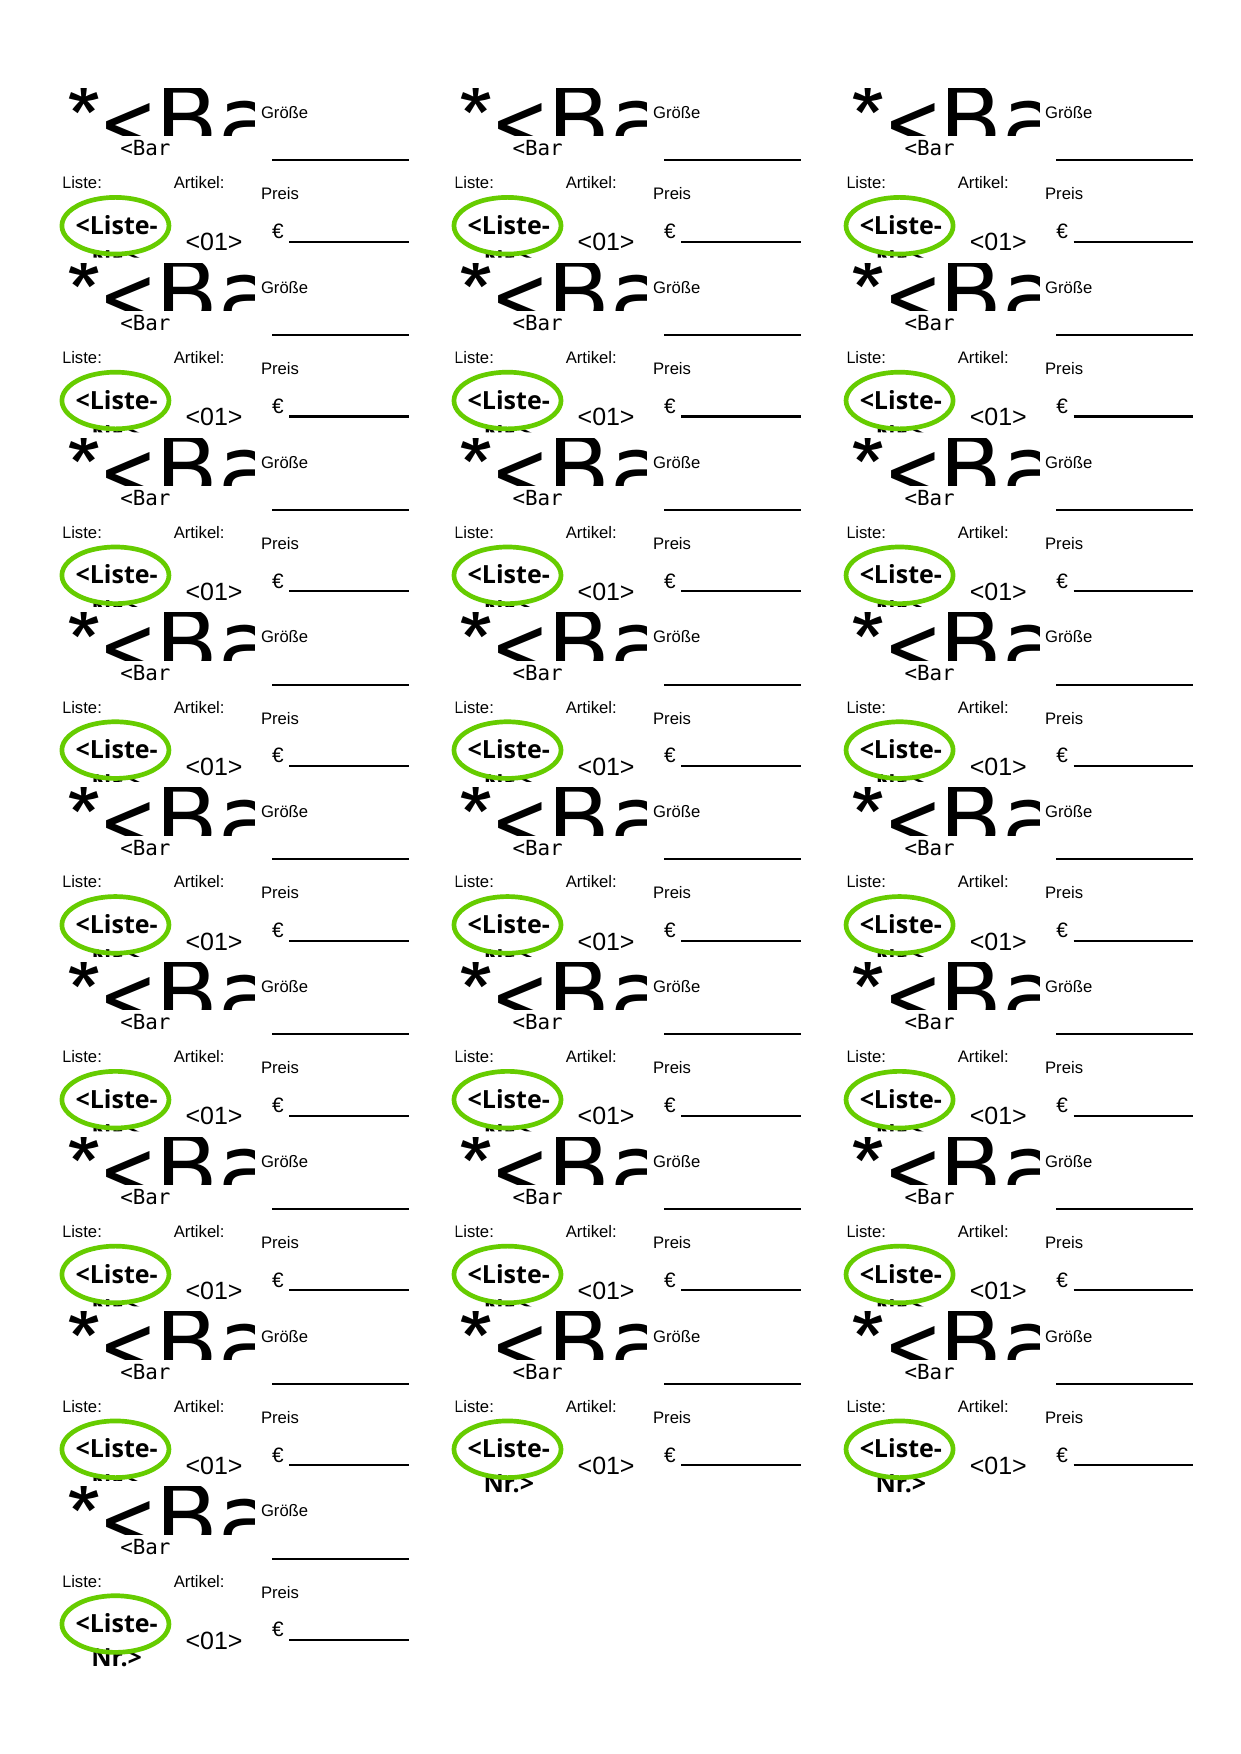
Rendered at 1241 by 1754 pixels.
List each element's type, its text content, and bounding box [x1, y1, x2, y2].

table_header Größe Preis € [64, 175, 102, 192]
table_header Größe Preis € [900, 661, 959, 683]
table_cell <Liste-Nr.> [918, 901, 957, 957]
table_cell <Liste-Nr.> [60, 901, 78, 918]
table_cell [173, 1418, 255, 1425]
table_cell [844, 1016, 899, 1032]
table_header Größe Preis € [456, 350, 494, 367]
table_cell <Liste-Nr.> [526, 551, 565, 607]
table_header Größe Preis € [900, 1185, 959, 1207]
table_cell <Liste-Nr.> [134, 1425, 173, 1481]
table_cell [844, 870, 957, 893]
table_cell <Liste-Nr.> [60, 1425, 78, 1442]
table_header Größe Preis € [255, 432, 414, 607]
table_header Größe Preis € [115, 486, 175, 508]
table_header Größe Preis € [508, 1185, 567, 1207]
table_header *<Barcode1:><Barcode2:><Barcode3:>* [844, 957, 1039, 1016]
table_cell <01> [173, 1251, 255, 1306]
table_header Größe Preis € [1039, 1306, 1199, 1481]
table_header Größe Preis € [958, 523, 1022, 543]
table_header Größe Preis € [566, 348, 630, 369]
table_header Größe Preis € [255, 607, 414, 782]
table_header Größe Preis € [647, 258, 807, 432]
table_cell <Liste-Nr.> [134, 551, 173, 607]
table_header Größe Preis € [174, 872, 238, 893]
table_cell <Liste-Nr.> [527, 726, 565, 782]
table_cell <Liste-Nr.> [849, 901, 950, 950]
table_header Größe Preis € [848, 175, 886, 192]
table_cell <01> [957, 726, 1039, 782]
table_cell <Liste-Nr.> [452, 932, 485, 957]
table_cell <Liste-Nr.> [65, 377, 166, 426]
table_cell <Liste-Nr.> [526, 1425, 565, 1481]
table_cell <Liste-Nr.> [134, 202, 173, 257]
table_cell <Liste-Nr.> [844, 726, 862, 743]
table_cell <Liste-Nr.> [65, 202, 166, 251]
table_header Größe Preis € [115, 1535, 175, 1557]
table_cell <Liste-Nr.> [844, 582, 877, 607]
table_header Größe Preis € [848, 350, 886, 367]
table_header *<Barcode1:><Barcode2:><Barcode3:>* [452, 258, 647, 317]
table_header *<Barcode1:><Barcode2:><Barcode3:>* [60, 957, 255, 1016]
table_cell [565, 346, 647, 377]
table_cell <Liste-Nr.> [457, 726, 558, 776]
table_cell <Liste-Nr.> [844, 551, 863, 568]
table_cell [844, 1045, 957, 1076]
table_cell [60, 666, 255, 696]
table_cell <01> [957, 202, 1039, 257]
table_cell <Liste-Nr.> [60, 932, 93, 957]
table_cell [452, 1395, 565, 1425]
table_cell [60, 894, 103, 901]
table_cell [844, 346, 957, 377]
table_cell [452, 666, 647, 696]
table_header Größe Preis € [566, 1222, 630, 1243]
table_cell <01> [173, 377, 255, 432]
table_cell <Liste-Nr.> [452, 408, 485, 432]
table_header Größe Preis € [174, 1571, 238, 1592]
table_cell <Liste-Nr.> [849, 1425, 950, 1475]
table_cell <Liste-Nr.> [844, 1076, 861, 1093]
table_cell [60, 1033, 255, 1045]
table_header Größe Preis € [848, 1049, 886, 1066]
table_header Größe Preis € [508, 311, 567, 333]
table_cell <Liste-Nr.> [457, 1251, 558, 1300]
table_header Größe Preis € [900, 136, 959, 158]
table_cell [567, 142, 647, 158]
table_cell <Liste-Nr.> [849, 377, 950, 426]
table_cell [844, 894, 887, 901]
table_cell <Liste-Nr.> [452, 1107, 485, 1131]
table_cell <Liste-Nr.> [134, 377, 173, 432]
table_cell [844, 317, 1039, 346]
table_cell <Liste-Nr.> [452, 233, 485, 257]
table_cell <Liste-Nr.> [452, 1251, 469, 1267]
table_cell <01> [565, 901, 647, 957]
table_header *<Barcode1:><Barcode2:><Barcode3:>* [844, 1306, 1039, 1365]
table_cell <Liste-Nr.> [452, 726, 470, 743]
table_cell [844, 1220, 957, 1251]
table_cell [452, 1220, 565, 1251]
table_header Größe Preis € [456, 1224, 494, 1241]
table_header Größe Preis € [647, 432, 807, 607]
table_header Größe Preis € [64, 700, 102, 716]
table_cell [452, 698, 565, 726]
table_cell <Liste-Nr.> [526, 1251, 565, 1306]
table_cell [173, 1395, 255, 1417]
table_cell <Liste-Nr.> [457, 901, 558, 950]
table_cell <Liste-Nr.> [526, 202, 565, 257]
table_cell [567, 1016, 647, 1032]
table_header *<Barcode1:><Barcode2:><Barcode3:>* [60, 1131, 255, 1191]
table_header Größe Preis € [958, 1047, 1022, 1068]
table_cell <Liste-Nr.> [60, 202, 77, 218]
table_cell <Liste-Nr.> [452, 1425, 470, 1442]
table_cell [452, 1191, 647, 1220]
table_header Größe Preis € [647, 782, 807, 957]
table_cell [60, 1395, 173, 1425]
table_cell <01> [173, 901, 255, 957]
table_cell [60, 1045, 173, 1076]
table_cell [452, 1365, 647, 1395]
table_cell [844, 521, 957, 551]
table_header Größe Preis € [508, 486, 567, 508]
table_cell <Liste-Nr.> [452, 1282, 485, 1306]
table_cell [452, 1016, 507, 1032]
table_cell <Liste-Nr.> [452, 202, 469, 219]
table_cell <Liste-Nr.> [134, 901, 173, 957]
table_cell [452, 491, 647, 521]
table_header Größe Preis € [456, 525, 494, 542]
table_cell <01> [565, 202, 647, 257]
table_cell [173, 171, 255, 202]
table_cell <Liste-Nr.> [60, 757, 93, 782]
table_cell [175, 1016, 255, 1032]
table_cell <Liste-Nr.> [844, 757, 877, 782]
table_cell [959, 1016, 1039, 1032]
table_cell [844, 1191, 1039, 1220]
table_header *<Barcode1:><Barcode2:><Barcode3:>* [60, 607, 255, 666]
table_cell [565, 1395, 647, 1417]
table_cell [959, 142, 1039, 158]
table_cell <01> [565, 1425, 647, 1481]
table_header Größe Preis € [1039, 957, 1199, 1131]
table_header Größe Preis € [115, 661, 175, 683]
table_cell [452, 171, 565, 202]
table_cell [452, 1045, 565, 1076]
table_cell <Liste-Nr.> [849, 726, 950, 776]
table_cell [173, 1220, 255, 1251]
table_cell [844, 491, 1039, 521]
table_cell <Liste-Nr.> [60, 408, 93, 432]
table_cell <Liste-Nr.> [65, 726, 166, 776]
table_header Größe Preis € [456, 175, 494, 192]
table_cell [957, 346, 1039, 377]
table_cell <Liste-Nr.> [135, 1600, 173, 1656]
table_cell <01> [565, 551, 647, 607]
table_cell [60, 317, 255, 346]
table_cell [957, 870, 1039, 901]
table_header *<Barcode1:><Barcode2:><Barcode3:>* [60, 432, 255, 491]
table_header Größe Preis € [174, 698, 238, 718]
table_header Größe Preis € [900, 311, 959, 333]
table_cell <Liste-Nr.> [918, 377, 957, 432]
table_cell [957, 1220, 1039, 1251]
table_cell [452, 1033, 647, 1045]
table_cell <Liste-Nr.> [919, 726, 957, 782]
table_cell <Liste-Nr.> [60, 1107, 93, 1131]
table_cell <Liste-Nr.> [844, 202, 861, 219]
table_header Größe Preis € [508, 661, 567, 683]
table_cell [60, 1570, 173, 1600]
table_header Größe Preis € [174, 523, 238, 543]
table_cell [60, 698, 173, 726]
table_header Größe Preis € [64, 1574, 102, 1590]
table_cell <Liste-Nr.> [60, 1631, 93, 1656]
table_header Größe Preis € [1039, 782, 1199, 957]
table_header Größe Preis € [566, 872, 630, 893]
table_cell <Liste-Nr.> [60, 1282, 93, 1306]
table_header Größe Preis € [848, 1224, 886, 1241]
table_cell [452, 521, 565, 551]
table_cell <Liste-Nr.> [844, 233, 877, 257]
table_header *<Barcode1:><Barcode2:><Barcode3:>* [844, 782, 1039, 841]
table_cell <01> [957, 1076, 1039, 1131]
table_cell [128, 894, 173, 901]
table_cell [60, 1016, 115, 1032]
table_header Größe Preis € [64, 525, 102, 542]
table_header Größe Preis € [64, 1049, 102, 1066]
table_cell <01> [565, 726, 647, 782]
table_header Größe Preis € [848, 1399, 886, 1416]
table_header Größe Preis € [958, 698, 1022, 718]
table_header Größe Preis € [900, 1360, 959, 1382]
table_cell [60, 142, 115, 158]
table_header Größe Preis € [508, 1360, 567, 1382]
table_cell [844, 666, 1039, 696]
table_cell [844, 142, 899, 158]
table_cell <Liste-Nr.> [844, 932, 877, 957]
table_cell [565, 1045, 647, 1076]
table_header Größe Preis € [255, 782, 414, 957]
table_cell <Liste-Nr.> [844, 1107, 877, 1131]
table_cell [957, 1395, 1039, 1417]
table_header Größe Preis € [508, 136, 567, 158]
table_cell [565, 171, 647, 202]
table_cell <01> [173, 202, 255, 257]
table_header Größe Preis € [566, 1047, 630, 1068]
table_cell [60, 159, 255, 171]
table_cell <Liste-Nr.> [60, 1600, 78, 1617]
table_cell [565, 521, 647, 543]
table_header Größe Preis € [456, 1049, 494, 1066]
table_header Größe Preis € [566, 698, 630, 718]
table_cell <Liste-Nr.> [457, 377, 558, 426]
table_cell <Liste-Nr.> [60, 726, 78, 743]
table_cell [844, 171, 957, 202]
table_cell <Liste-Nr.> [844, 901, 862, 918]
table_cell <Liste-Nr.> [457, 1076, 558, 1125]
table_header Größe Preis € [255, 1481, 414, 1656]
table_cell <Liste-Nr.> [918, 202, 957, 257]
table_header Größe Preis € [958, 1397, 1022, 1417]
table_header *<Barcode1:><Barcode2:><Barcode3:>* [452, 1131, 647, 1191]
table_cell [844, 1033, 1039, 1045]
table_header *<Barcode1:><Barcode2:><Barcode3:>* [844, 83, 1039, 142]
table_header Größe Preis € [456, 874, 494, 891]
table_header *<Barcode1:><Barcode2:><Barcode3:>* [452, 83, 647, 142]
table_header Größe Preis € [566, 523, 630, 543]
table_cell [844, 1365, 1039, 1395]
table_cell <01> [173, 726, 255, 782]
table_cell [60, 171, 173, 202]
table_cell <Liste-Nr.> [60, 377, 77, 393]
table_cell <01> [173, 1076, 255, 1131]
table_header *<Barcode1:><Barcode2:><Barcode3:>* [844, 432, 1039, 491]
table_cell [565, 870, 647, 901]
table_cell [452, 346, 565, 377]
table_cell [844, 1395, 957, 1425]
table_header *<Barcode1:><Barcode2:><Barcode3:>* [452, 782, 647, 841]
table_cell <01> [957, 1251, 1039, 1306]
table_cell <Liste-Nr.> [60, 1076, 77, 1092]
table_cell <Liste-Nr.> [457, 1425, 558, 1475]
table_header Größe Preis € [255, 83, 414, 257]
table_cell <Liste-Nr.> [65, 551, 166, 601]
table_header *<Barcode1:><Barcode2:><Barcode3:>* [452, 1306, 647, 1365]
table_cell [452, 894, 495, 901]
table_cell [957, 1045, 1039, 1076]
table_cell <Liste-Nr.> [452, 757, 485, 782]
table_header Größe Preis € [1039, 83, 1199, 257]
table_cell <Liste-Nr.> [526, 377, 565, 432]
table_cell [844, 841, 1039, 870]
table_header Größe Preis € [115, 1010, 175, 1032]
table_header *<Barcode1:><Barcode2:><Barcode3:>* [844, 258, 1039, 317]
table_header Größe Preis € [958, 1222, 1022, 1243]
table_cell <Liste-Nr.> [849, 551, 950, 601]
table_cell [957, 1418, 1039, 1425]
table_cell <01> [957, 377, 1039, 432]
table_header Größe Preis € [115, 836, 175, 858]
table_header Größe Preis € [900, 486, 959, 508]
table_header Größe Preis € [1039, 607, 1199, 782]
table_header *<Barcode1:><Barcode2:><Barcode3:>* [60, 1306, 255, 1365]
table_cell <Liste-Nr.> [844, 407, 877, 432]
table_cell <01> [173, 1600, 255, 1656]
table_header Größe Preis € [1039, 1131, 1199, 1306]
table_cell <Liste-Nr.> [452, 1456, 485, 1481]
table_header Größe Preis € [174, 173, 238, 194]
table_cell <Liste-Nr.> [65, 1425, 166, 1475]
table_header Größe Preis € [647, 957, 807, 1131]
table_cell <Liste-Nr.> [135, 726, 173, 782]
table_header Größe Preis € [456, 700, 494, 716]
table_cell [173, 1570, 255, 1600]
table_cell <Liste-Nr.> [849, 1251, 950, 1300]
table_header Größe Preis € [174, 1047, 238, 1068]
table_header Größe Preis € [456, 1399, 494, 1416]
table_cell <01> [565, 1076, 647, 1131]
table_cell <01> [173, 551, 255, 607]
table_cell <Liste-Nr.> [844, 377, 861, 394]
table_cell [60, 1365, 255, 1395]
table_header Größe Preis € [958, 872, 1022, 893]
table_cell <Liste-Nr.> [849, 202, 950, 251]
table_header Größe Preis € [64, 874, 102, 891]
table_cell [452, 317, 647, 346]
table_cell [60, 1191, 255, 1220]
table_cell [60, 870, 173, 893]
table_cell <Liste-Nr.> [849, 1076, 950, 1125]
table_header *<Barcode1:><Barcode2:><Barcode3:>* [60, 782, 255, 841]
table_header Größe Preis € [958, 348, 1022, 369]
table_cell [60, 1540, 255, 1569]
table_cell <01> [565, 377, 647, 432]
table_header Größe Preis € [174, 1397, 238, 1417]
table_header *<Barcode1:><Barcode2:><Barcode3:>* [844, 607, 1039, 666]
table_header Größe Preis € [255, 957, 414, 1131]
table_cell [565, 698, 647, 726]
table_cell [844, 159, 1039, 171]
table_cell <Liste-Nr.> [60, 233, 93, 257]
table_cell [957, 698, 1039, 726]
table_header Größe Preis € [115, 136, 175, 158]
table_cell <Liste-Nr.> [918, 1076, 957, 1131]
table_cell [565, 1418, 647, 1425]
table_header Größe Preis € [115, 1360, 175, 1382]
table_cell <Liste-Nr.> [65, 901, 166, 950]
table_cell <Liste-Nr.> [134, 1251, 173, 1306]
table_cell <Liste-Nr.> [65, 1076, 166, 1125]
table_cell <Liste-Nr.> [60, 1457, 93, 1481]
table_header Größe Preis € [566, 173, 630, 194]
table_cell <Liste-Nr.> [844, 1281, 877, 1306]
table_header *<Barcode1:><Barcode2:><Barcode3:>* [452, 957, 647, 1016]
table_cell [452, 841, 647, 870]
table_cell <Liste-Nr.> [918, 551, 957, 607]
table_cell <Liste-Nr.> [526, 901, 565, 957]
table_cell <Liste-Nr.> [452, 377, 469, 393]
table_cell <Liste-Nr.> [65, 1600, 166, 1650]
table_cell [173, 346, 255, 377]
table_cell <Liste-Nr.> [457, 551, 558, 601]
table_header Größe Preis € [64, 1399, 102, 1416]
table_cell [60, 841, 255, 870]
table_header *<Barcode1:><Barcode2:><Barcode3:>* [452, 607, 647, 666]
table_cell <Liste-Nr.> [60, 551, 78, 568]
table_cell <Liste-Nr.> [452, 1076, 469, 1093]
table_cell [520, 894, 565, 901]
table_header Größe Preis € [566, 1397, 630, 1417]
table_cell [60, 346, 173, 377]
table_cell <Liste-Nr.> [452, 551, 470, 568]
table_header Größe Preis € [115, 311, 175, 333]
table_cell [173, 521, 255, 543]
table_cell [60, 491, 255, 521]
table_cell [173, 1045, 255, 1076]
table_header Größe Preis € [647, 1131, 807, 1306]
table_header Größe Preis € [647, 607, 807, 782]
table_header Größe Preis € [958, 173, 1022, 194]
table_cell [957, 544, 1039, 551]
table_cell [175, 142, 255, 158]
table_header Größe Preis € [64, 350, 102, 367]
table_header Größe Preis € [1039, 258, 1199, 432]
table_cell [844, 698, 957, 726]
table_cell <Liste-Nr.> [134, 1076, 173, 1131]
table_cell <01> [173, 1425, 255, 1481]
table_cell <01> [957, 1425, 1039, 1481]
table_header Größe Preis € [64, 1224, 102, 1241]
table_cell <Liste-Nr.> [457, 202, 558, 251]
table_header Größe Preis € [1039, 432, 1199, 607]
table_header Größe Preis € [255, 1306, 414, 1481]
table_header Größe Preis € [508, 1010, 567, 1032]
table_header Größe Preis € [848, 700, 886, 716]
table_cell <Liste-Nr.> [65, 1251, 166, 1300]
table_cell <Liste-Nr.> [60, 1251, 77, 1267]
table_header Größe Preis € [255, 258, 414, 432]
table_cell [60, 521, 173, 551]
table_cell [912, 894, 957, 901]
table_header Größe Preis € [115, 1185, 175, 1207]
table_header Größe Preis € [647, 1306, 807, 1481]
table_header Größe Preis € [174, 1222, 238, 1243]
table_cell [452, 142, 507, 158]
table_cell [452, 870, 565, 893]
table_cell [173, 544, 255, 551]
table_cell <Liste-Nr.> [918, 1425, 957, 1481]
table_cell [565, 1220, 647, 1251]
table_header Größe Preis € [900, 836, 959, 858]
table_cell <01> [957, 551, 1039, 607]
table_cell [957, 171, 1039, 202]
table_cell <Liste-Nr.> [452, 582, 485, 607]
table_cell <Liste-Nr.> [844, 1251, 861, 1268]
table_cell <Liste-Nr.> [60, 583, 93, 607]
table_cell <Liste-Nr.> [918, 1251, 957, 1306]
table_header Größe Preis € [848, 874, 886, 891]
table_cell <01> [565, 1251, 647, 1306]
table_header *<Barcode1:><Barcode2:><Barcode3:>* [60, 258, 255, 317]
table_cell [452, 159, 647, 171]
table_header Größe Preis € [255, 1131, 414, 1306]
table_cell <Liste-Nr.> [844, 1456, 877, 1481]
table_cell [173, 698, 255, 726]
table_cell [957, 521, 1039, 543]
table_header *<Barcode1:><Barcode2:><Barcode3:>* [844, 1131, 1039, 1191]
table_header *<Barcode1:><Barcode2:><Barcode3:>* [60, 1481, 255, 1540]
table_cell <Liste-Nr.> [844, 1425, 862, 1442]
table_cell <Liste-Nr.> [452, 901, 470, 918]
table_header *<Barcode1:><Barcode2:><Barcode3:>* [452, 432, 647, 491]
table_header Größe Preis € [848, 525, 886, 542]
table_cell [60, 1220, 173, 1251]
table_header Größe Preis € [508, 836, 567, 858]
table_cell <Liste-Nr.> [526, 1076, 565, 1131]
table_header Größe Preis € [174, 348, 238, 369]
table_cell <01> [957, 901, 1039, 957]
table_cell [565, 544, 647, 551]
table_header *<Barcode1:><Barcode2:><Barcode3:>* [60, 83, 255, 142]
table_header Größe Preis € [900, 1010, 959, 1032]
table_header Größe Preis € [647, 83, 807, 257]
table_cell [173, 870, 255, 901]
